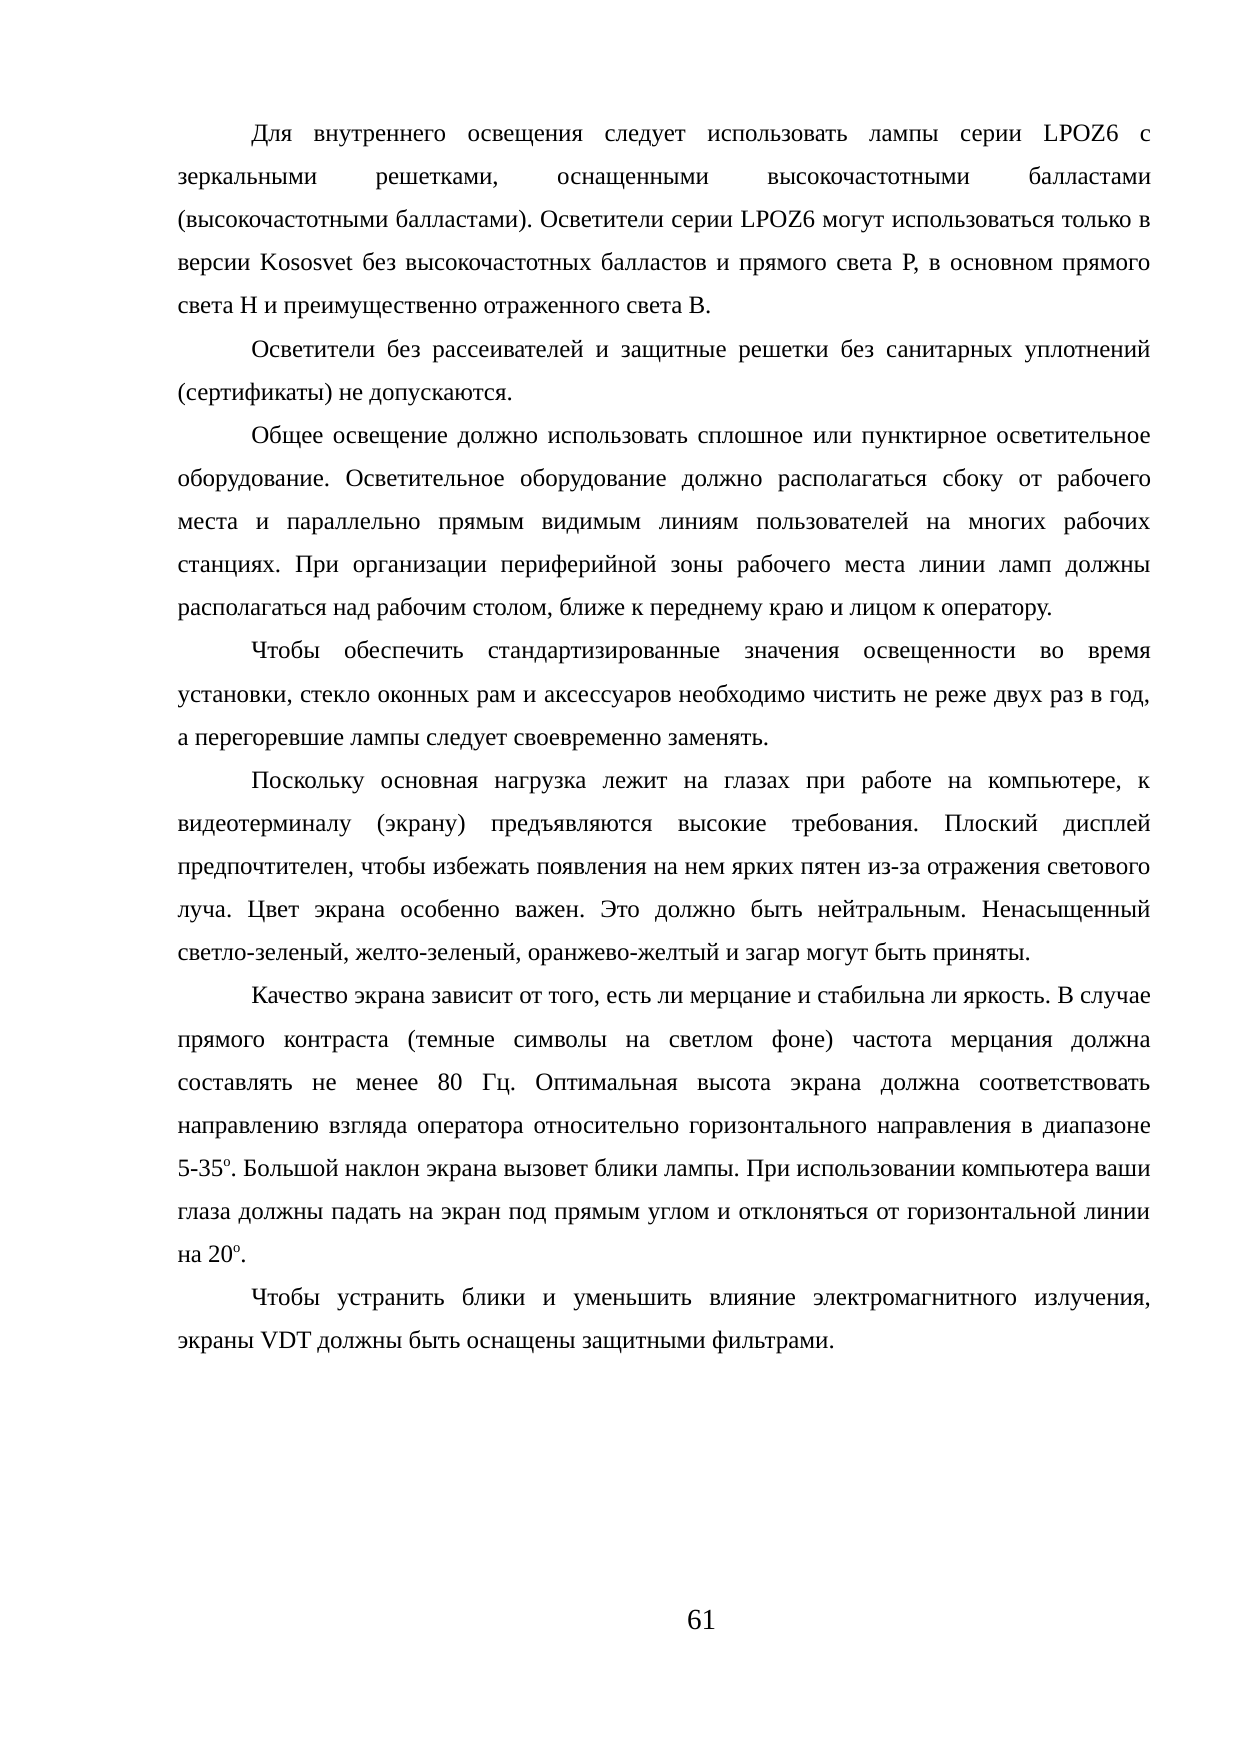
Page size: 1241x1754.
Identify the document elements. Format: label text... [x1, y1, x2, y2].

text Общее освещение должно использовать сплошное или пунктирное осветительное оборудование. Осветительное оборудование должно располагаться сбоку от рабочего места и параллельно прямым видимым линиям пользователей на многих рабочих станциях. При организации периферийной зоны рабочего места линии ламп должны располагаться над рабочим столом, ближе к переднему краю и лицом к оператору. [177, 420, 1152, 621]
text Чтобы обеспечить стандартизированные значения освещенности во время установки, стекло оконных рам и аксессуаров необходимо чистить не реже двух раз в год, а перегоревшие лампы следует своевременно заменять. [177, 636, 1152, 751]
text Чтобы устранить блики и уменьшить влияние электромагнитного излучения, экраны VDT должны быть оснащены защитными фильтрами. [177, 1282, 1152, 1354]
text Поскольку основная нагрузка лежит на глазах при работе на компьютере, к видеотерминалу (экрану) предъявляются высокие требования. Плоский дисплей предпочтителен, чтобы избежать появления на нем ярких пятен из-за отражения светового луча. Цвет экрана особенно важен. Это должно быть нейтральным. Ненасыщенный светло-зеленый, желто-зеленый, оранжево-желтый и загар могут быть приняты. [177, 765, 1152, 966]
text Осветители без рассеивателей и защитные решетки без санитарных уплотнений (сертификаты) не допускаются. [177, 334, 1152, 406]
text Для внутреннего освещения следует использовать лампы серии LPOZ6 с зеркальными решетками, оснащенными высокочастотными балластами (высокочастотными балластами). Осветители серии LPOZ6 могут использоваться только в версии Kososvet без высокочастотных балластов и прямого света P, в основном прямого света H и преимущественно отраженного света B. [177, 118, 1152, 319]
text Качество экрана зависит от того, есть ли мерцание и стабильна ли яркость. В случае прямого контраста (темные символы на светлом фоне) частота мерцания должна составлять не менее 80 Гц. Оптимальная высота экрана должна соответствовать направлению взгляда оператора относительно горизонтального направления в диапазоне 5-35o. Большой наклон экрана вызовет блики лампы. При использовании компьютера ваши глаза должны падать на экран под прямым углом и отклоняться от горизонтальной линии на 20o. [177, 981, 1152, 1268]
